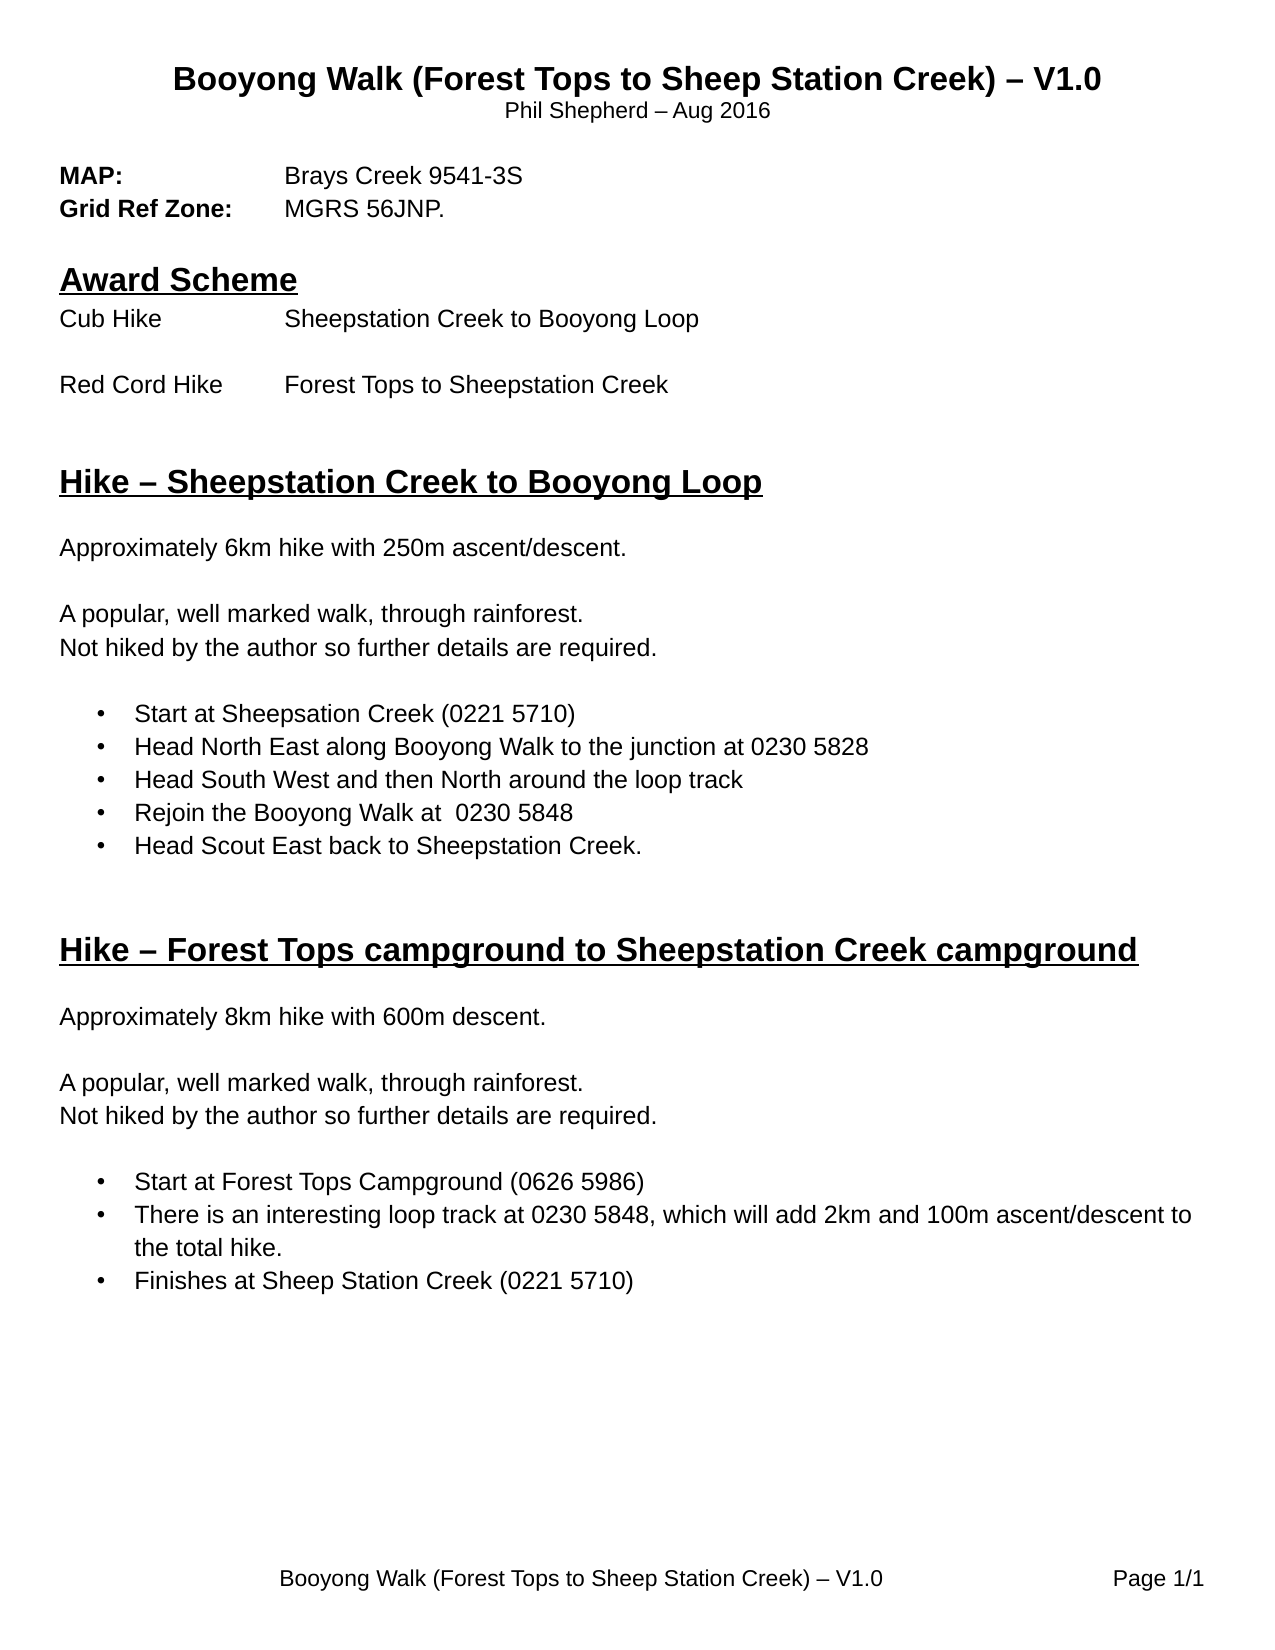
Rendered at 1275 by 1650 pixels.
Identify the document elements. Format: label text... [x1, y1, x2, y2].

text Approximately 6km hike with 250m ascent/descent. [59, 533, 1216, 562]
text Not hiked by the author so further details are required. [59, 632, 1216, 661]
list Head Scout East back to Sheepstation Creek. [97, 831, 1216, 860]
title Booyong Walk (Forest Tops to Sheep Station Creek) – V1.0 [59, 59, 1216, 97]
list Rejoin the Booyong Walk at 0230 5848 [97, 798, 1216, 827]
text Phil Shepherd – Aug 2016 [59, 97, 1216, 124]
text A popular, well marked walk, through rainforest. Not hiked by the author so further details are required. [59, 1068, 1216, 1129]
list Head South West and then North around the loop track [97, 765, 1216, 794]
text Award Scheme [59, 260, 1216, 298]
subtitle Hike – Sheepstation Creek to Booyong Loop [59, 462, 1216, 500]
text Red Cord Hike Forest Tops to Sheepstation Creek [59, 370, 1216, 399]
list Start at Forest Tops Campground (0626 5986) [97, 1167, 1216, 1196]
text Approximately 8km hike with 600m descent. [59, 1002, 1216, 1030]
text Cub Hike Sheepstation Creek to Booyong Loop [59, 304, 1216, 333]
list There is an interesting loop track at 0230 5848, which will add 2km and 100m ascent/descent to the total hike. [97, 1200, 1216, 1262]
list Finishes at Sheep Station Creek (0221 5710) [97, 1266, 1216, 1295]
text A popular, well marked walk, through rainforest. [59, 599, 1216, 628]
list Start at Sheepsation Creek (0221 5710) [97, 698, 1216, 727]
list Head North East along Booyong Walk to the junction at 0230 5828 [97, 732, 1216, 761]
text MAP: Brays Creek 9541-3S Grid Ref Zone: MGRS 56JNP. [59, 161, 1216, 222]
subtitle Hike – Forest Tops campground to Sheepstation Creek campground [59, 930, 1216, 969]
